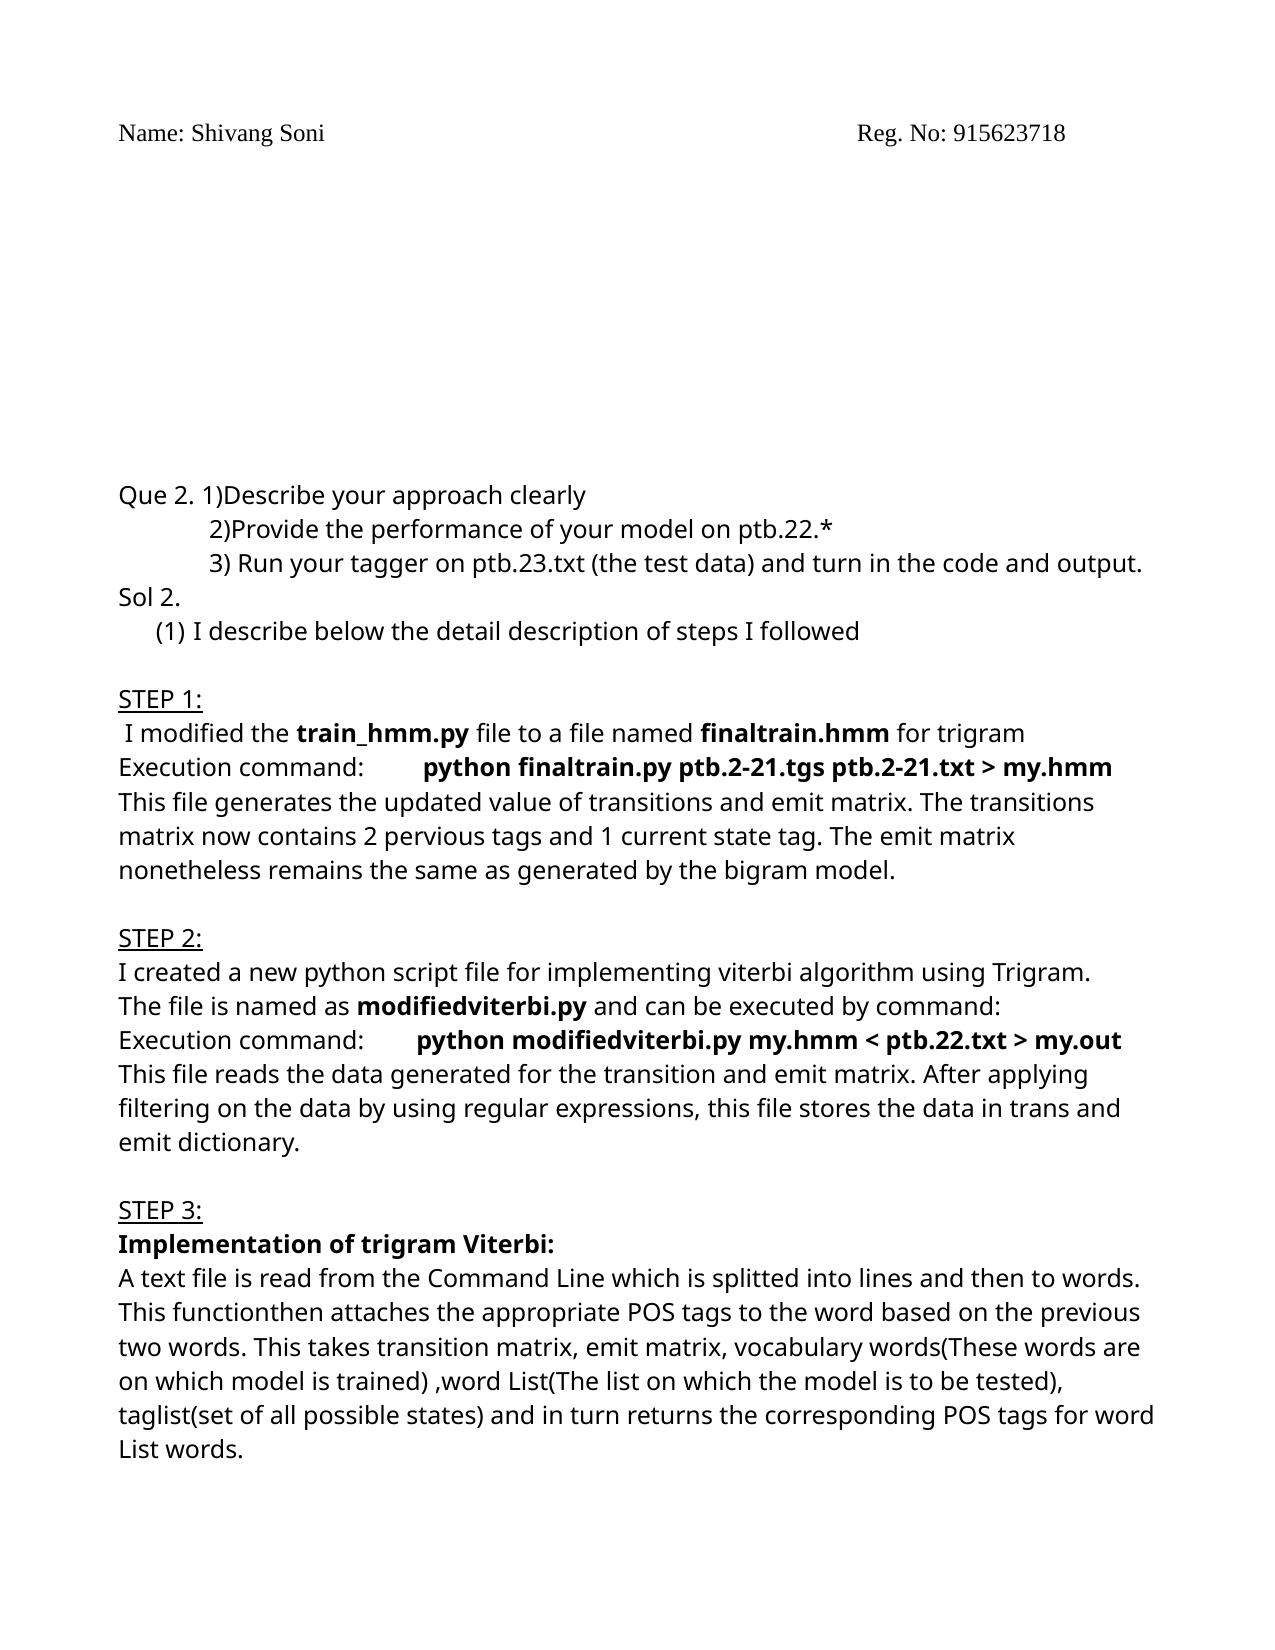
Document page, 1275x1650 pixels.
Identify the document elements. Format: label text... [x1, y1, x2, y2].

text I modified the train_hmm.py file to a file named finaltrain.hmm for trigram [118, 716, 1157, 750]
text Implementation of trigram Viterbi: [118, 1227, 1157, 1261]
list I describe below the detail description of steps I followed [156, 614, 1157, 648]
text Que 2. 1)Describe your approach clearly [118, 478, 1157, 512]
text Execution command: python finaltrain.py ptb.2-21.tgs ptb.2-21.txt > my.hmm [118, 750, 1157, 784]
text I created a new python script file for implementing viterbi algorithm using Trigram. [118, 954, 1157, 988]
text STEP 2: [118, 920, 1157, 954]
text The file is named as modifiedviterbi.py and can be executed by command: [118, 988, 1157, 1023]
text STEP 3: [118, 1193, 1157, 1227]
text This file reads the data generated for the transition and emit matrix. After applying filtering on the data by using regular expressions, this file stores the data in trans and emit dictionary. [118, 1057, 1157, 1159]
text 2)Provide the performance of your model on ptb.22.* [118, 512, 1157, 546]
text This file generates the updated value of transitions and emit matrix. The transitions matrix now contains 2 pervious tags and 1 current state tag. The emit matrix nonetheless remains the same as generated by the bigram model. [118, 784, 1157, 886]
text A text file is read from the Command Line which is splitted into lines and then to words. This functionthen attaches the appropriate POS tags to the word based on the previous two words. This takes transition matrix, emit matrix, vocabulary words(These words are on which model is trained) ,word List(The list on which the model is to be tested), taglist(set of all possible states) and in turn returns the corresponding POS tags for word List words. [118, 1261, 1157, 1465]
text Execution command: python modifiedviterbi.py my.hmm < ptb.22.txt > my.out [118, 1023, 1157, 1057]
text 3) Run your tagger on ptb.23.txt (the test data) and turn in the code and output. [118, 546, 1157, 580]
text Sol 2. [118, 580, 1157, 614]
text STEP 1: [118, 682, 1157, 716]
